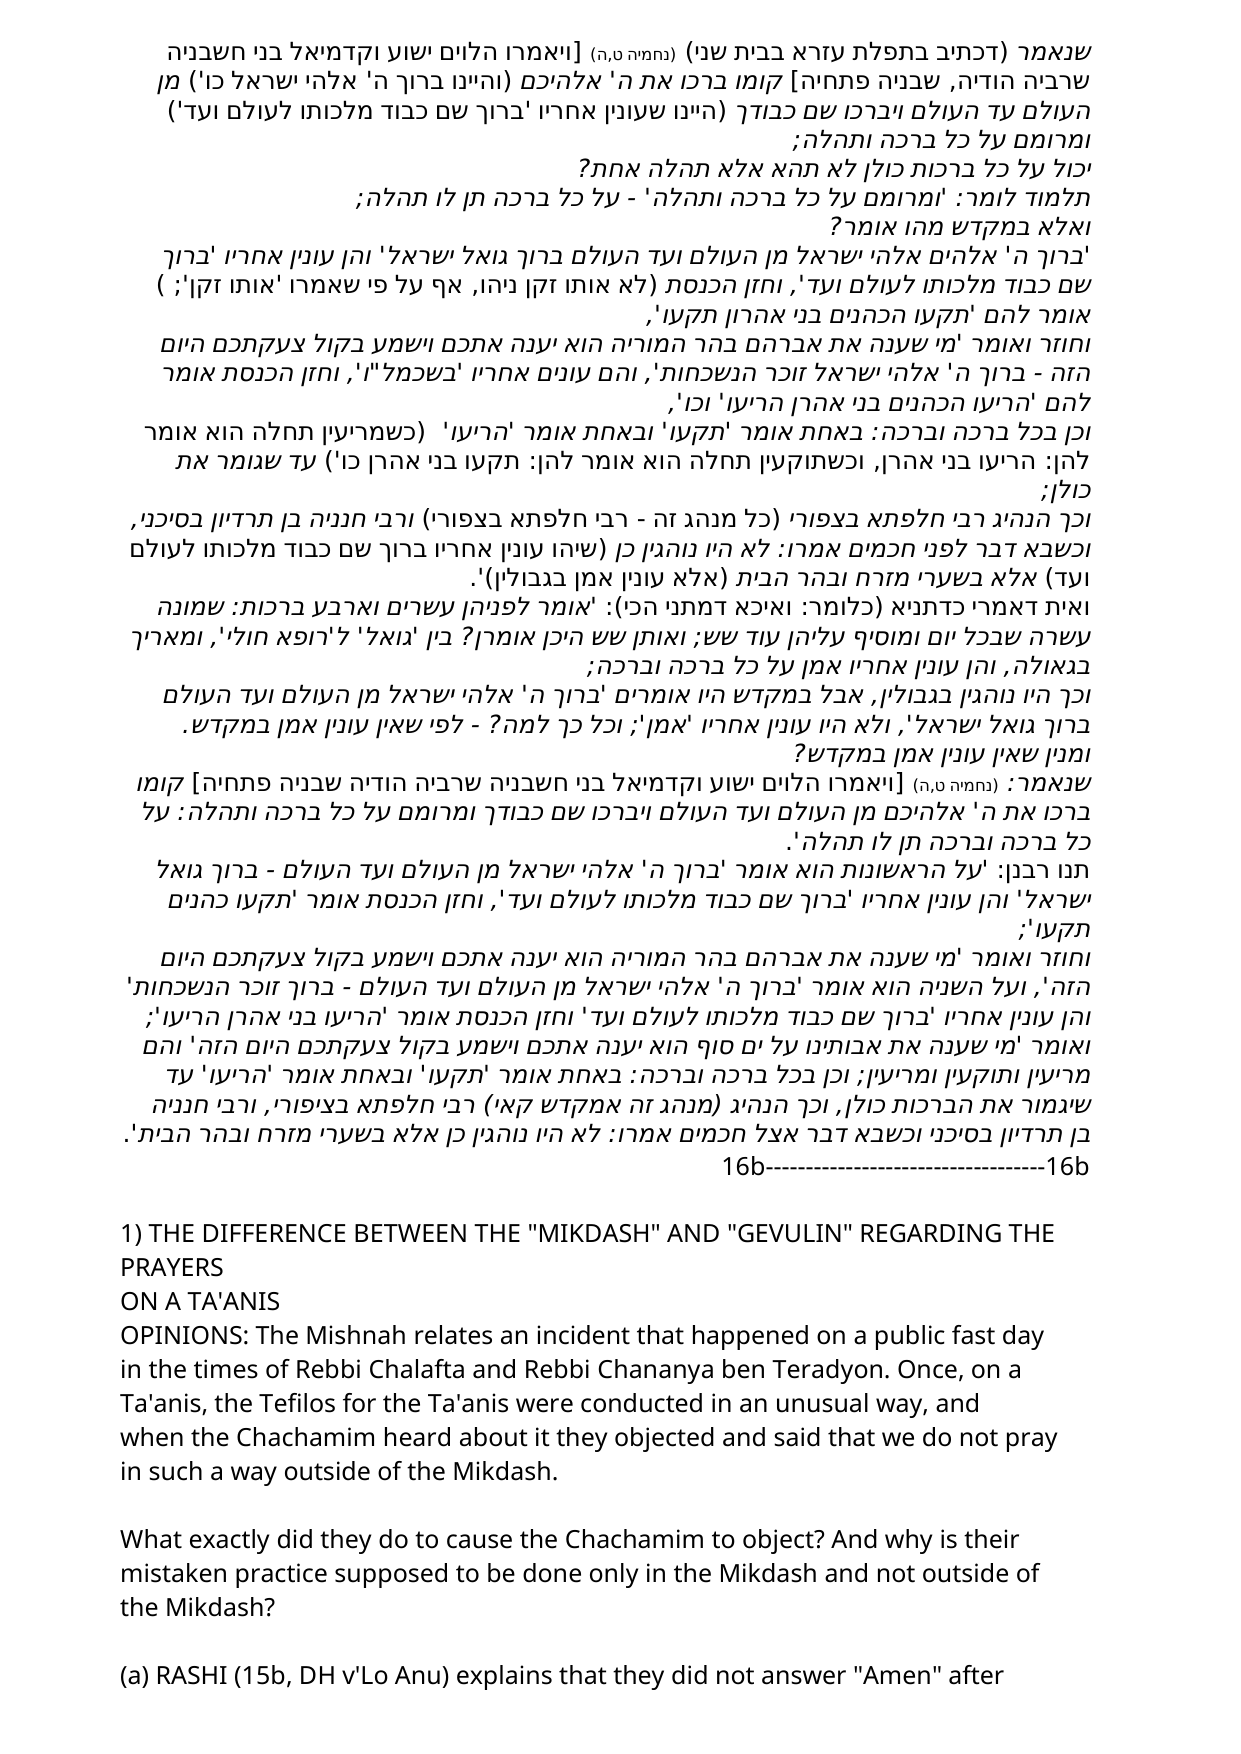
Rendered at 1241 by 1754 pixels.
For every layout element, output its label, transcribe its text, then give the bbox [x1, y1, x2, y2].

text 16b-----------------------------------16b [120, 1148, 1090, 1182]
text (a) RASHI (15b, DH v'Lo Anu) explains that they did not answer "Amen" after [120, 1658, 1090, 1692]
text in the times of Rebbi Chalafta and Rebbi Chananya ben Teradyon. Once, on a [120, 1352, 1090, 1386]
text What exactly did they do to cause the Chachamim to object? And why is their [120, 1522, 1090, 1556]
text וכך היו נוהגין בגבולין, אבל במקדש היו אומרים 'ברוך ה' אלהי ישראל מן העולם ועד העולם ברוך גואל ישראל', ולא היו עונין אחריו 'אמן'; וכל כך למה? - לפי שאין עונין אמן במקדש. [120, 681, 1090, 739]
text וכן בכל ברכה וברכה: באחת אומר 'תקעו' ובאחת אומר 'הריעו' (כשמריעין תחלה הוא אומר להן: הריעו בני אהרן, וכשתוקעין תחלה הוא אומר להן: תקעו בני אהרן כו') עד שגומר את כולן; [120, 417, 1090, 505]
text וכך הנהיג רבי חלפתא בצפורי (כל מנהג זה - רבי חלפתא בצפורי) ורבי חנניה בן תרדיון בסיכני, וכשבא דבר לפני חכמים אמרו: לא היו נוהגין כן (שיהו עונין אחריו ברוך שם כבוד מלכותו לעולם ועד) אלא בשערי מזרח ובהר הבית (אלא עונין אמן בגבולין)'. [120, 505, 1090, 593]
text Ta'anis, the Tefilos for the Ta'anis were conducted in an unusual way, and [120, 1386, 1090, 1420]
text 1) THE DIFFERENCE BETWEEN THE "MIKDASH" AND "GEVULIN" REGARDING THE PRAYERS [120, 1216, 1090, 1284]
text in such a way outside of the Mikdash. [120, 1454, 1090, 1488]
text וחוזר ואומר 'מי שענה את אברהם בהר המוריה הוא יענה אתכם וישמע בקול צעקתכם היום הזה - ברוך ה' אלהי ישראל זוכר הנשכחות', והם עונים אחריו 'בשכמל"ו', וחזן הכנסת אומר להם 'הריעו הכהנים בני אהרן הריעו' וכו', [120, 329, 1090, 417]
text שנאמר (דכתיב בתפלת עזרא בבית שני) (נחמיה ט,ה) [ויאמרו הלוים ישוע וקדמיאל בני חשבניה שרביה הודיה, שבניה פתחיה] קומו ברכו את ה' אלהיכם (והיינו ברוך ה' אלהי ישראל כו') מן העולם עד העולם ויברכו שם כבודך (היינו שעונין אחריו 'ברוך שם כבוד מלכותו לעולם ועד') ומרומם על כל ברכה ותהלה; [120, 37, 1090, 154]
text ומנין שאין עונין אמן במקדש? [120, 739, 1090, 768]
text ON A TA'ANIS [120, 1284, 1090, 1318]
text יכול על כל ברכות כולן לא תהא אלא תהלה אחת? [120, 154, 1090, 183]
text 'ברוך ה' אלהים אלהי ישראל מן העולם ועד העולם ברוך גואל ישראל' והן עונין אחריו 'ברוך שם כבוד מלכותו לעולם ועד', וחזן הכנסת (לא אותו זקן ניהו, אף על פי שאמרו 'אותו זקן'; ) אומר להם 'תקעו הכהנים בני אהרון תקעו', [120, 241, 1090, 329]
text ואומר 'מי שענה את אבותינו על ים סוף הוא יענה אתכם וישמע בקול צעקתכם היום הזה' והם מריעין ותוקעין ומריעין; וכן בכל ברכה וברכה: באחת אומר 'תקעו' ובאחת אומר 'הריעו' עד שיגמור את הברכות כולן, וכך הנהיג (מנהג זה אמקדש קאי) רבי חלפתא בציפורי, ורבי חנניה בן תרדיון בסיכני וכשבא דבר אצל חכמים אמרו: לא היו נוהגין כן אלא בשערי מזרח ובהר הבית'. [120, 1031, 1090, 1148]
text when the Chachamim heard about it they objected and said that we do not pray [120, 1420, 1090, 1454]
text וחוזר ואומר 'מי שענה את אברהם בהר המוריה הוא יענה אתכם וישמע בקול צעקתכם היום הזה', ועל השניה הוא אומר 'ברוך ה' אלהי ישראל מן העולם ועד העולם - ברוך זוכר הנשכחות' והן עונין אחריו 'ברוך שם כבוד מלכותו לעולם ועד' וחזן הכנסת אומר 'הריעו בני אהרן הריעו'; [120, 943, 1090, 1031]
text תלמוד לומר: 'ומרומם על כל ברכה ותהלה' - על כל ברכה תן לו תהלה; [120, 183, 1090, 212]
text OPINIONS: The Mishnah relates an incident that happened on a public fast day [120, 1318, 1090, 1352]
text ואית דאמרי כדתניא (כלומר: ואיכא דמתני הכי): 'אומר לפניהן עשרים וארבע ברכות: שמונה עשרה שבכל יום ומוסיף עליהן עוד שש; ואותן שש היכן אומרן? בין 'גואל' ל'רופא חולי', ומאריך בגאולה, והן עונין אחריו אמן על כל ברכה וברכה; [120, 593, 1090, 681]
text שנאמר: (נחמיה ט,ה) [ויאמרו הלוים ישוע וקדמיאל בני חשבניה שרביה הודיה שבניה פתחיה] קומו ברכו את ה' אלהיכם מן העולם ועד העולם ויברכו שם כבודך ומרומם על כל ברכה ותהלה: על כל ברכה וברכה תן לו תהלה'. [120, 768, 1090, 856]
text mistaken practice supposed to be done only in the Mikdash and not outside of [120, 1556, 1090, 1590]
text ואלא במקדש מהו אומר? [120, 212, 1090, 241]
text the Mikdash? [120, 1590, 1090, 1624]
text תנו רבנן: 'על הראשונות הוא אומר 'ברוך ה' אלהי ישראל מן העולם ועד העולם - ברוך גואל ישראל' והן עונין אחריו 'ברוך שם כבוד מלכותו לעולם ועד', וחזן הכנסת אומר 'תקעו כהנים תקעו'; [120, 856, 1090, 943]
